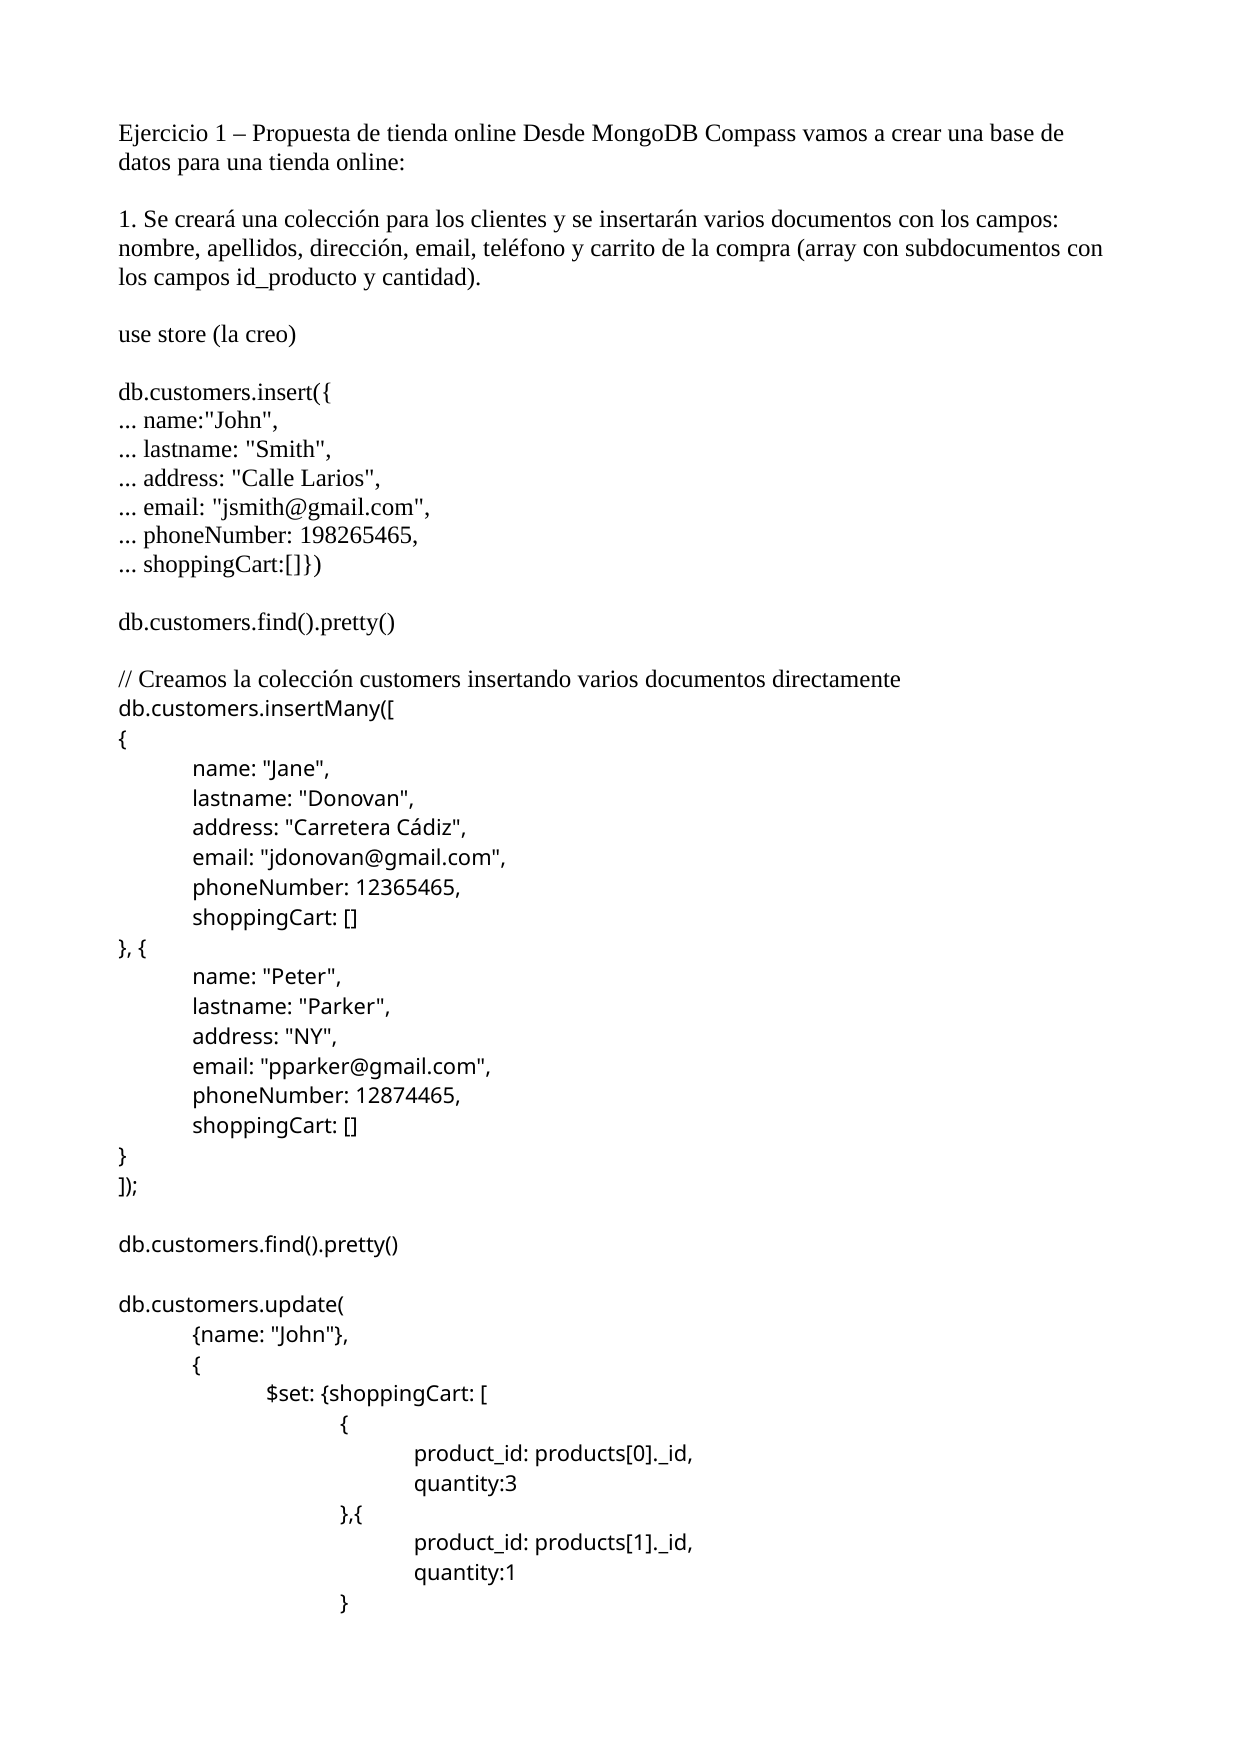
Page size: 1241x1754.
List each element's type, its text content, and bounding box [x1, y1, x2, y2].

text 1. Se creará una colección para los clientes y se insertarán varios documentos con los campos: nombre, apellidos, dirección, email, teléfono y carrito de la compra (array con subdocumentos con los campos id_producto y cantidad). [118, 204, 1122, 291]
text lastname: "Donovan", [118, 782, 1122, 812]
text } [118, 1587, 1122, 1617]
text { [118, 1348, 1122, 1378]
text ... shoppingCart:[]}) [118, 549, 1122, 578]
text // Creamos la colección customers insertando varios documentos directamente [118, 664, 1122, 693]
text phoneNumber: 12874465, [118, 1080, 1122, 1110]
text } [118, 1140, 1122, 1170]
text shoppingCart: [] [118, 902, 1122, 931]
text name: "Peter", [118, 961, 1122, 991]
text db.customers.insertMany([ [118, 693, 1122, 723]
text product_id: products[0]._id, [118, 1438, 1122, 1468]
text Ejercicio 1 – Propuesta de tienda online Desde MongoDB Compass vamos a crear una base de datos para una tienda online: [118, 118, 1122, 176]
text shoppingCart: [] [118, 1110, 1122, 1140]
text ... email: "jsmith@gmail.com", [118, 492, 1122, 521]
text { [118, 723, 1122, 753]
text quantity:1 [118, 1557, 1122, 1587]
text phoneNumber: 12365465, [118, 872, 1122, 902]
text lastname: "Parker", [118, 991, 1122, 1021]
text ... phoneNumber: 198265465, [118, 521, 1122, 549]
text ... name:"John", [118, 406, 1122, 434]
text db.customers.find().pretty() [118, 607, 1122, 636]
text quantity:3 [118, 1468, 1122, 1497]
text ... lastname: "Smith", [118, 434, 1122, 463]
text {name: "John"}, [118, 1319, 1122, 1348]
text { [118, 1408, 1122, 1438]
text name: "Jane", [118, 753, 1122, 782]
text ]); [118, 1170, 1122, 1199]
text address: "Carretera Cádiz", [118, 812, 1122, 842]
text email: "jdonovan@gmail.com", [118, 842, 1122, 872]
text db.customers.find().pretty() [118, 1229, 1122, 1259]
text }, { [118, 931, 1122, 961]
text db.customers.update( [118, 1289, 1122, 1319]
text },{ [118, 1497, 1122, 1527]
text $set: {shoppingCart: [ [118, 1378, 1122, 1408]
text ... address: "Calle Larios", [118, 463, 1122, 492]
text use store (la creo) [118, 319, 1122, 348]
text email: "pparker@gmail.com", [118, 1051, 1122, 1080]
text db.customers.insert({ [118, 377, 1122, 406]
text address: "NY", [118, 1021, 1122, 1051]
text product_id: products[1]._id, [118, 1527, 1122, 1557]
